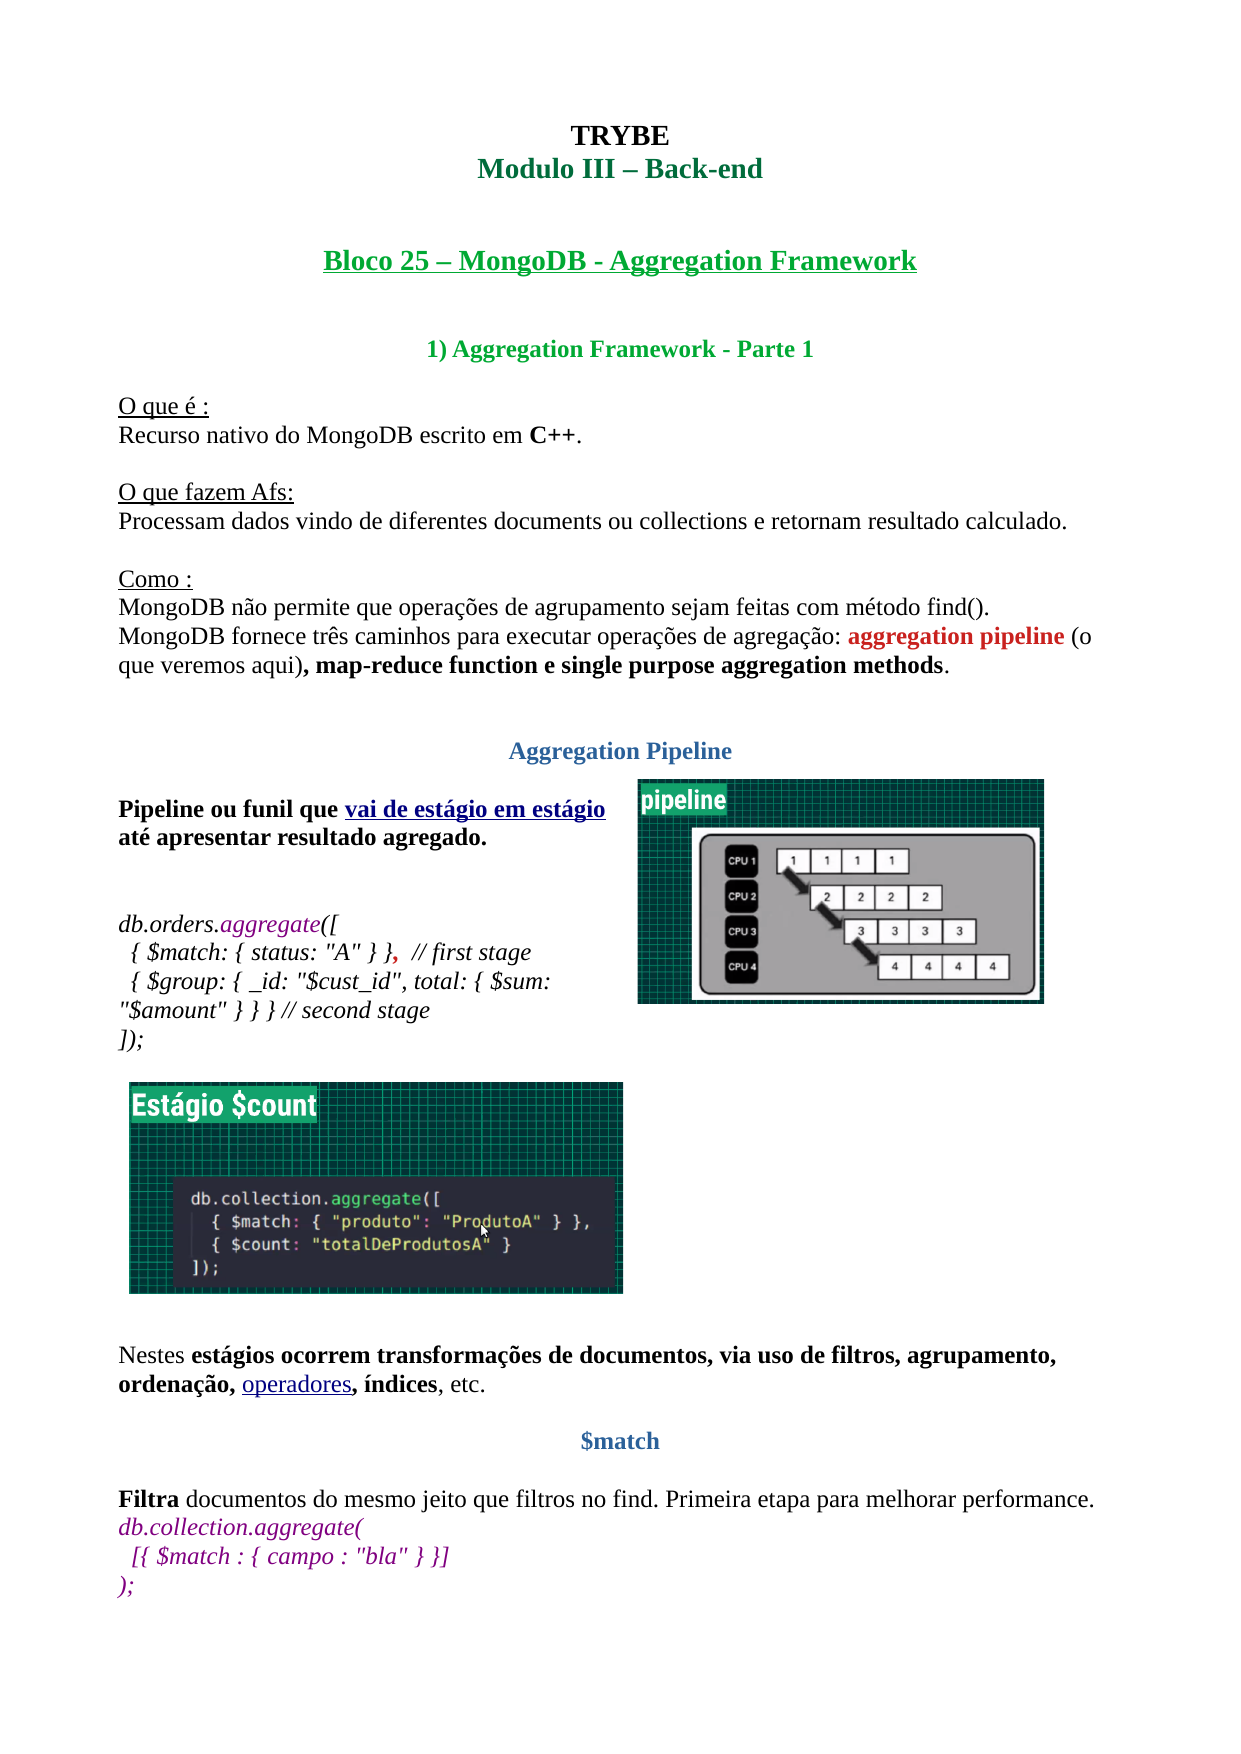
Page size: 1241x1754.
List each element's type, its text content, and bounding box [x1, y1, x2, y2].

text 1) Aggregation Framework - Parte 1 [118, 334, 1122, 362]
picture [637, 779, 1045, 1004]
text Como : [118, 564, 1122, 592]
picture [129, 1082, 624, 1294]
text Modulo III – Back-end [118, 152, 1122, 185]
text Pipeline ou funil que vai de estágio em estágio até apresentar resultado agregado. [118, 794, 637, 851]
text { $group: { _id: "$cust_id", total: { $sum: "$amount" } } } // second stage [118, 966, 1122, 1024]
text O que fazem Afs: [118, 477, 1122, 506]
text { $match: { status: "A" } }, // first stage [118, 937, 637, 966]
text O que é : [118, 391, 1122, 420]
text Filtra documentos do mesmo jeito que filtros no find. Primeira etapa para melhorar performance. [118, 1484, 1122, 1512]
text db.collection.aggregate( [118, 1512, 1122, 1541]
text TRYBE [118, 118, 1122, 152]
text [1045, 937, 1122, 966]
text $match [118, 1426, 1122, 1455]
text Aggregation Pipeline [118, 736, 1122, 765]
text Nestes estágios ocorrem transformações de documentos, via uso de filtros, agrupamento, ordenação, operadores, índices, etc. [118, 1340, 1122, 1397]
text ); [118, 1570, 1122, 1599]
text Bloco 25 – MongoDB - Aggregation Framework [118, 243, 1122, 276]
text [{ $match : { campo : "bla" } }] [118, 1541, 1122, 1570]
text [1045, 794, 1122, 851]
text db.orders.aggregate([ [118, 909, 637, 937]
text [1045, 909, 1122, 937]
text MongoDB fornece três caminhos para executar operações de agregação: aggregation pipeline (o que veremos aqui), map-reduce function e single purpose aggregation methods. [118, 621, 1122, 679]
text MongoDB não permite que operações de agrupamento sejam feitas com método find(). [118, 592, 1122, 621]
text ]); [118, 1024, 1122, 1052]
text Recurso nativo do MongoDB escrito em C++. [118, 420, 1122, 449]
text Processam dados vindo de diferentes documents ou collections e retornam resultado calculado. [118, 506, 1122, 535]
